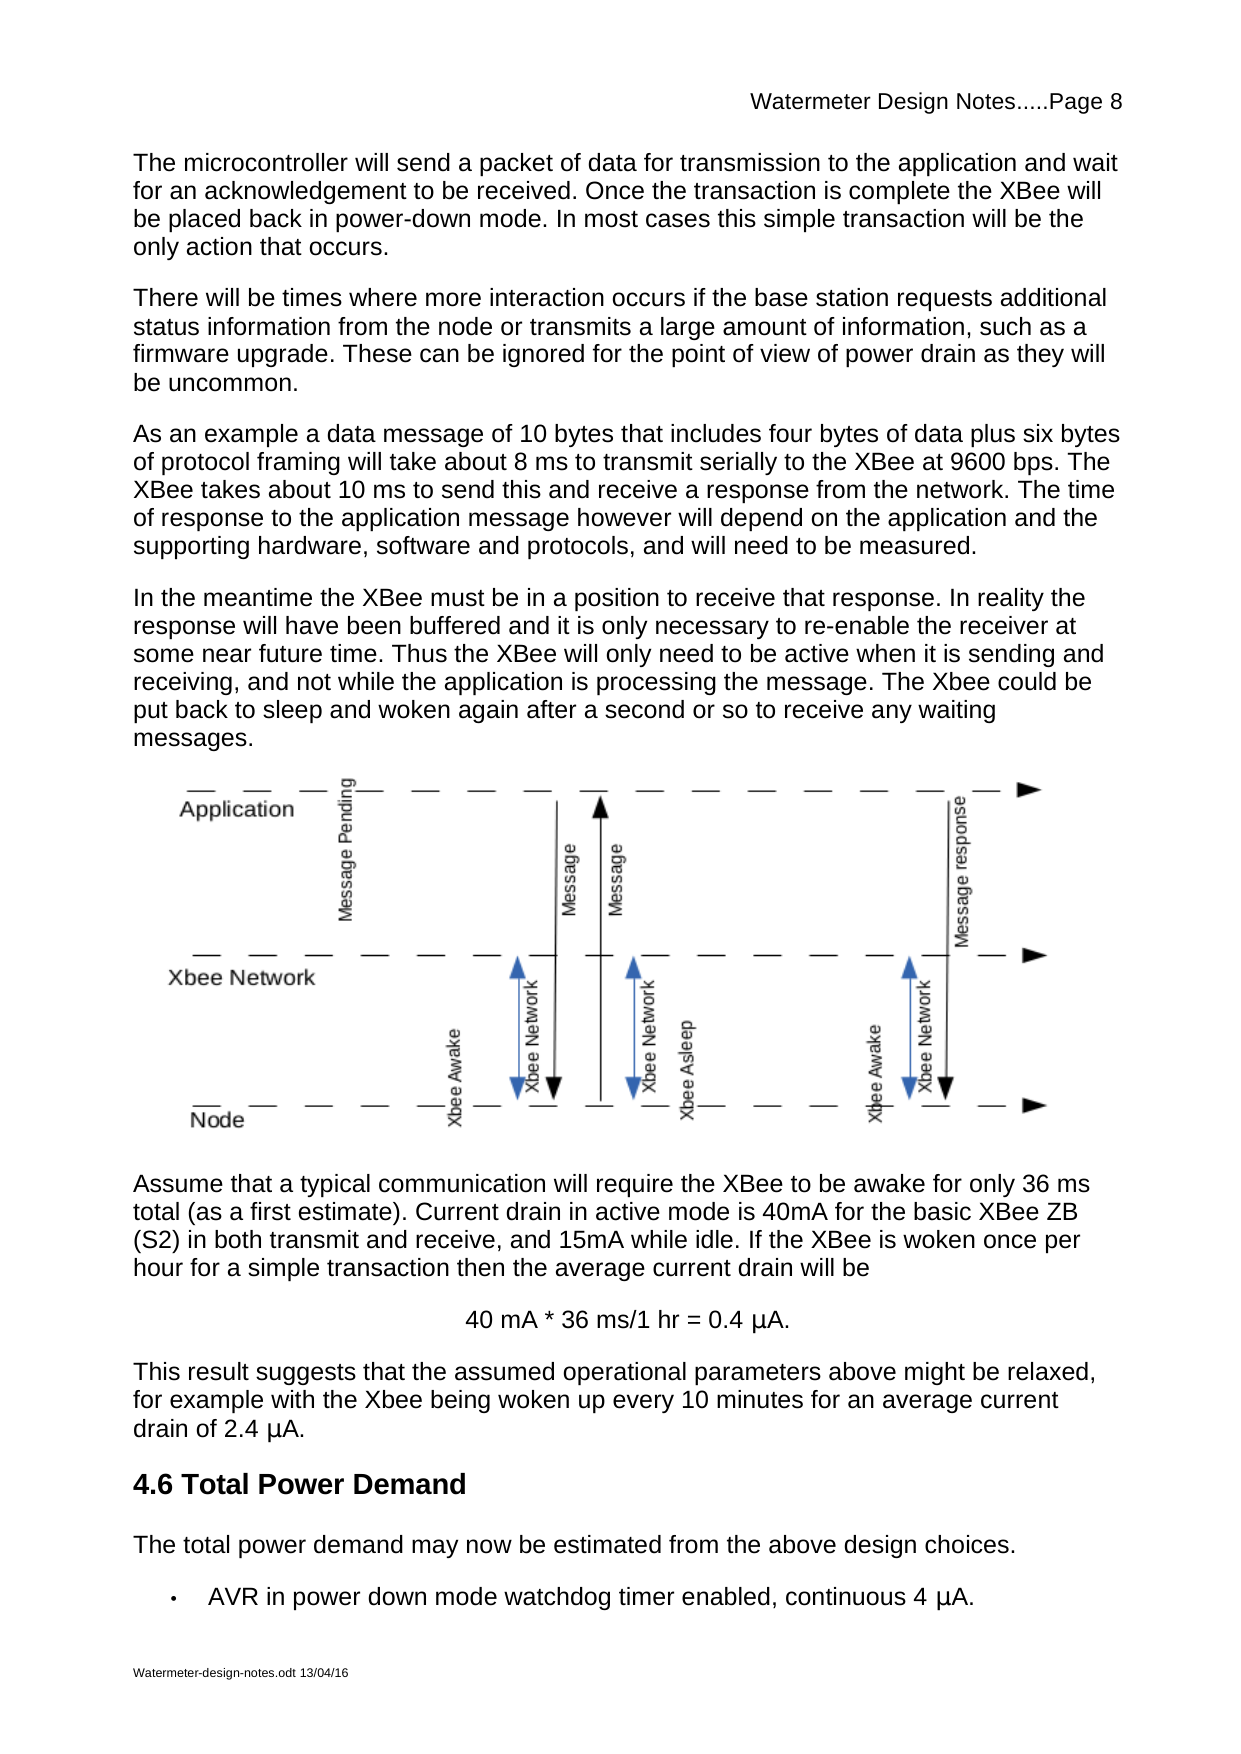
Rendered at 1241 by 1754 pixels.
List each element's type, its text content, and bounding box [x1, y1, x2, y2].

text This result suggests that the assumed operational parameters above might be relaxed, for example with the Xbee being woken up every 10 minutes for an average current drain of 2.4 μA. [133, 1358, 1123, 1443]
text The microcontroller will send a packet of data for transmission to the application and wait for an acknowledgement to be received. Once the transaction is complete the XBee will be placed back in power-down mode. In most cases this simple transaction will be the only action that occurs. [133, 149, 1123, 261]
text Assume that a typical communication will require the XBee to be awake for only 36 ms total (as a first estimate). Current drain in active mode is 40mA for the basic XBee ZB (S2) in both transmit and receive, and 15mA while idle. If the XBee is woken once per hour for a simple transaction then the average current drain will be [133, 776, 1123, 1282]
picture [149, 752, 1107, 1170]
text 40 mA * 36 ms/1 hr = 0.4 μA. [133, 1306, 1123, 1334]
text The total power demand may now be estimated from the above design choices. [133, 1531, 1123, 1559]
text There will be times where more interaction occurs if the base station requests additional status information from the node or transmits a large amount of information, such as a firmware upgrade. These can be ignored for the point of view of power drain as they will be uncommon. [133, 284, 1123, 396]
text In the meantime the XBee must be in a position to receive that response. In reality the response will have been buffered and it is only necessary to re-enable the receiver at some near future time. Thus the XBee will only need to be active when it is sending and receiving, and not while the application is processing the message. The Xbee could be put back to sleep and woken again after a second or so to receive any waiting messages. [133, 584, 1123, 752]
list AVR in power down mode watchdog timer enabled, continuous 4 μA. [170, 1582, 1123, 1611]
subtitle Total Power Demand [133, 1468, 1123, 1501]
text As an example a data message of 10 bytes that includes four bytes of data plus six bytes of protocol framing will take about 8 ms to transmit serially to the XBee at 9600 bps. The XBee takes about 10 ms to send this and receive a response from the network. The time of response to the application message however will depend on the application and the supporting hardware, software and protocols, and will need to be measured. [133, 420, 1123, 560]
